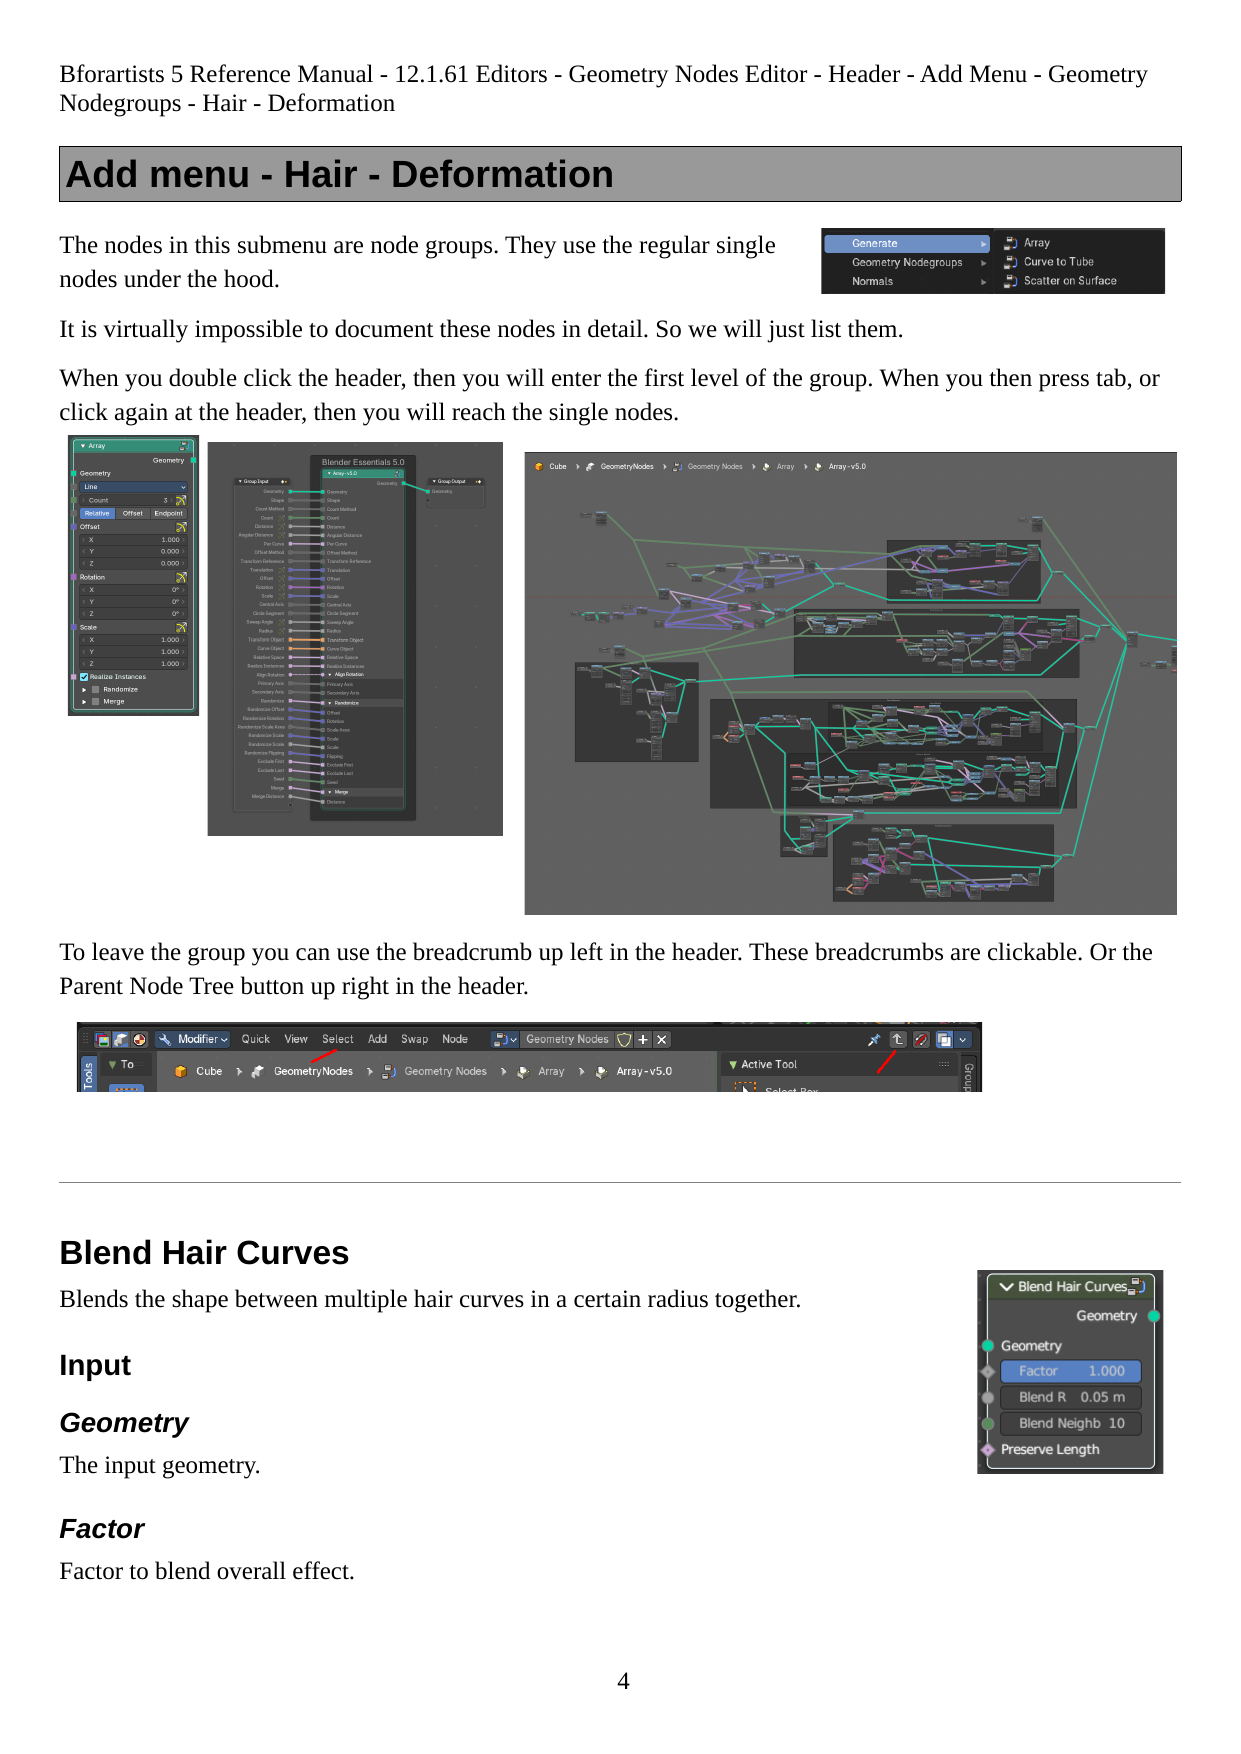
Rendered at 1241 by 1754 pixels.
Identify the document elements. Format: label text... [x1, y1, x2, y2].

text It is virtually impossible to document these nodes in detail. So we will just list them. [59, 314, 1181, 342]
subtitle Factor [59, 1512, 1181, 1544]
text Factor to blend overall effect. [59, 1556, 1181, 1585]
text Blends the shape between multiple hair curves in a certain radius together. [59, 1284, 977, 1312]
picture [207, 442, 503, 836]
picture [821, 228, 1166, 294]
text When you double click the header, then you will enter the first level of the group. When you then press tab, or click again at the header, then you will reach the single nodes. [59, 363, 1181, 426]
table_header Add menu - Hair - Deformation [60, 147, 1181, 201]
picture [977, 1270, 1164, 1474]
subtitle [1164, 1406, 1181, 1438]
text The nodes in this submenu are node groups. They use the regular single nodes under the hood. [59, 230, 821, 293]
picture [76, 1022, 983, 1092]
subtitle Geometry [59, 1406, 977, 1438]
picture [67, 435, 200, 716]
picture [524, 452, 1177, 915]
subtitle Input [59, 1347, 977, 1381]
subtitle Blend Hair Curves [59, 1233, 1181, 1271]
subtitle [1164, 1347, 1181, 1381]
text The input geometry. [59, 1451, 1181, 1479]
text To leave the group you can use the breadcrumb up left in the header. These breadcrumbs are clickable. Or the Parent Node Tree button up right in the header. [59, 937, 1181, 1000]
